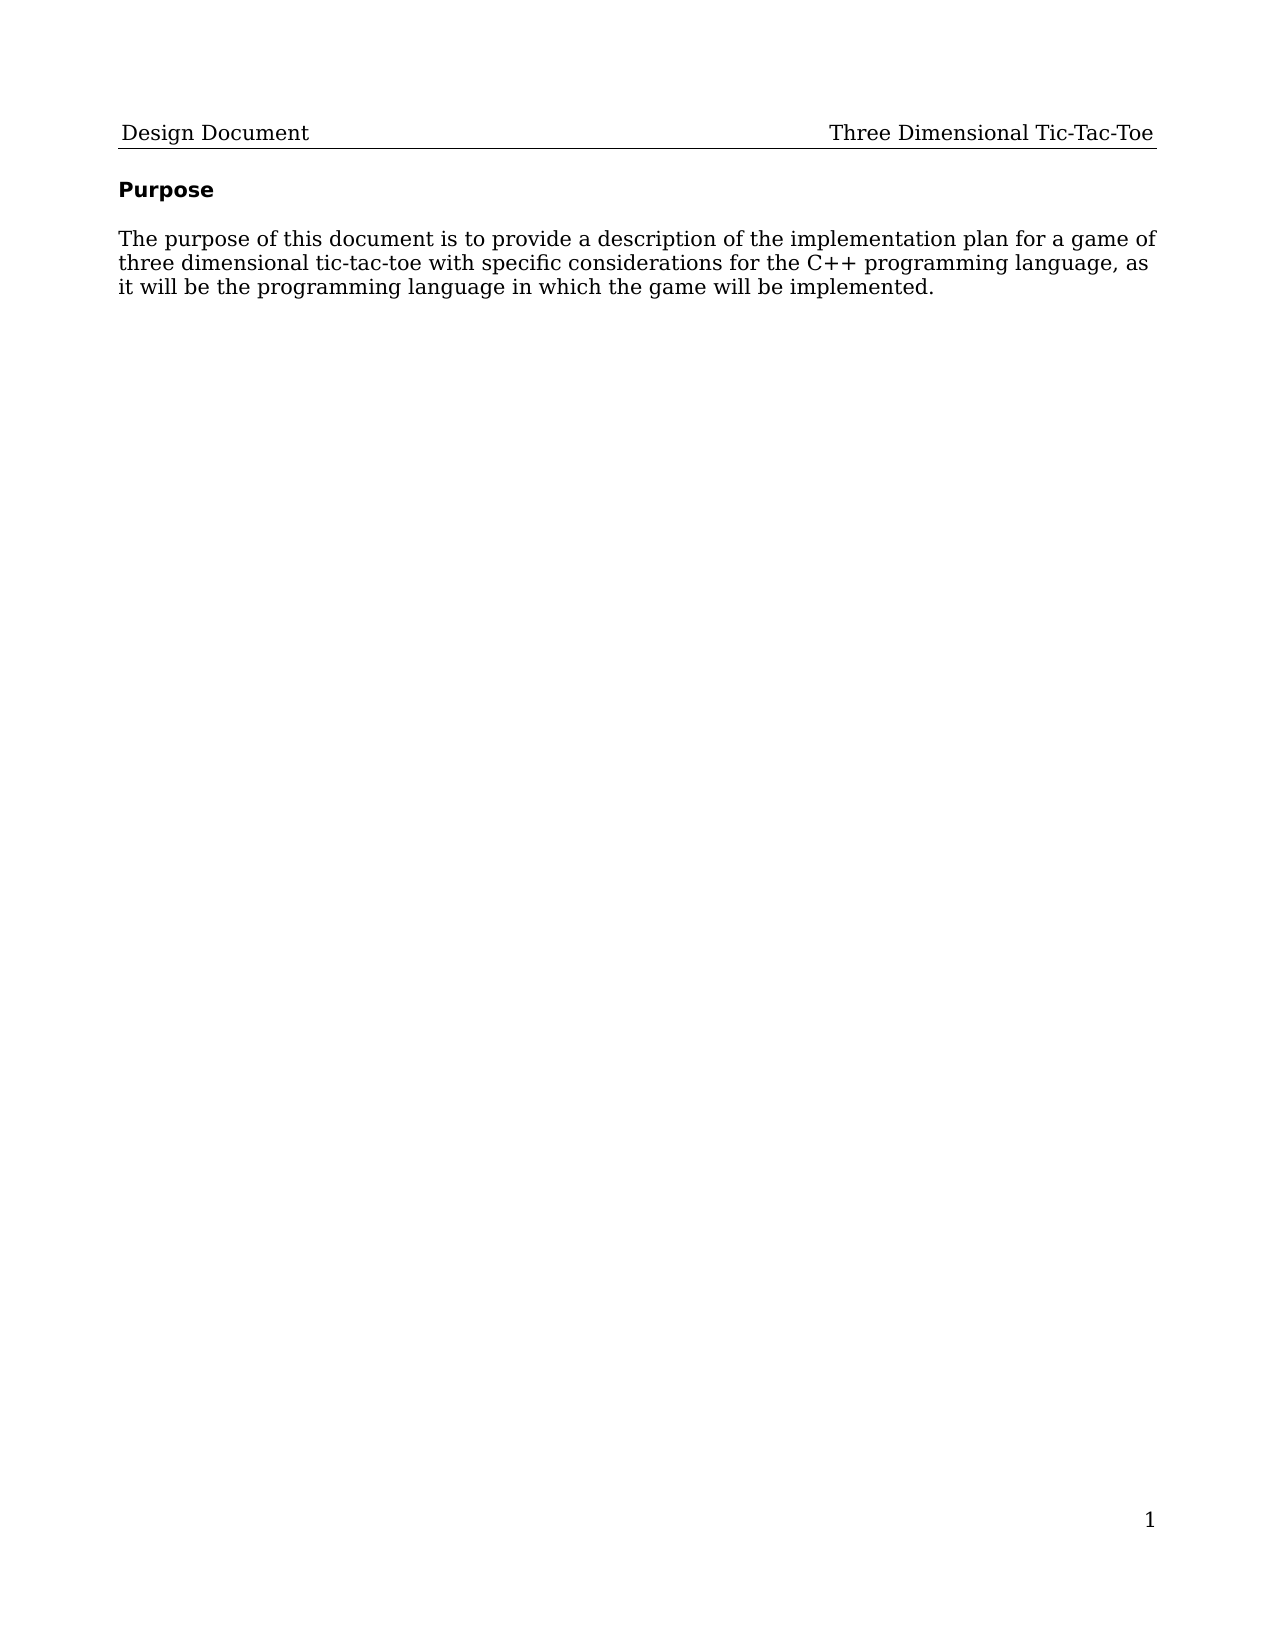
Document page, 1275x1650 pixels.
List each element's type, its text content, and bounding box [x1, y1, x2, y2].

text The purpose of this document is to provide a description of the implementation plan for a game of three dimensional tic-tac-toe with specific considerations for the C++ programming language, as it will be the programming language in which the game will be implemented. [118, 227, 1157, 299]
text Purpose [118, 178, 1157, 202]
